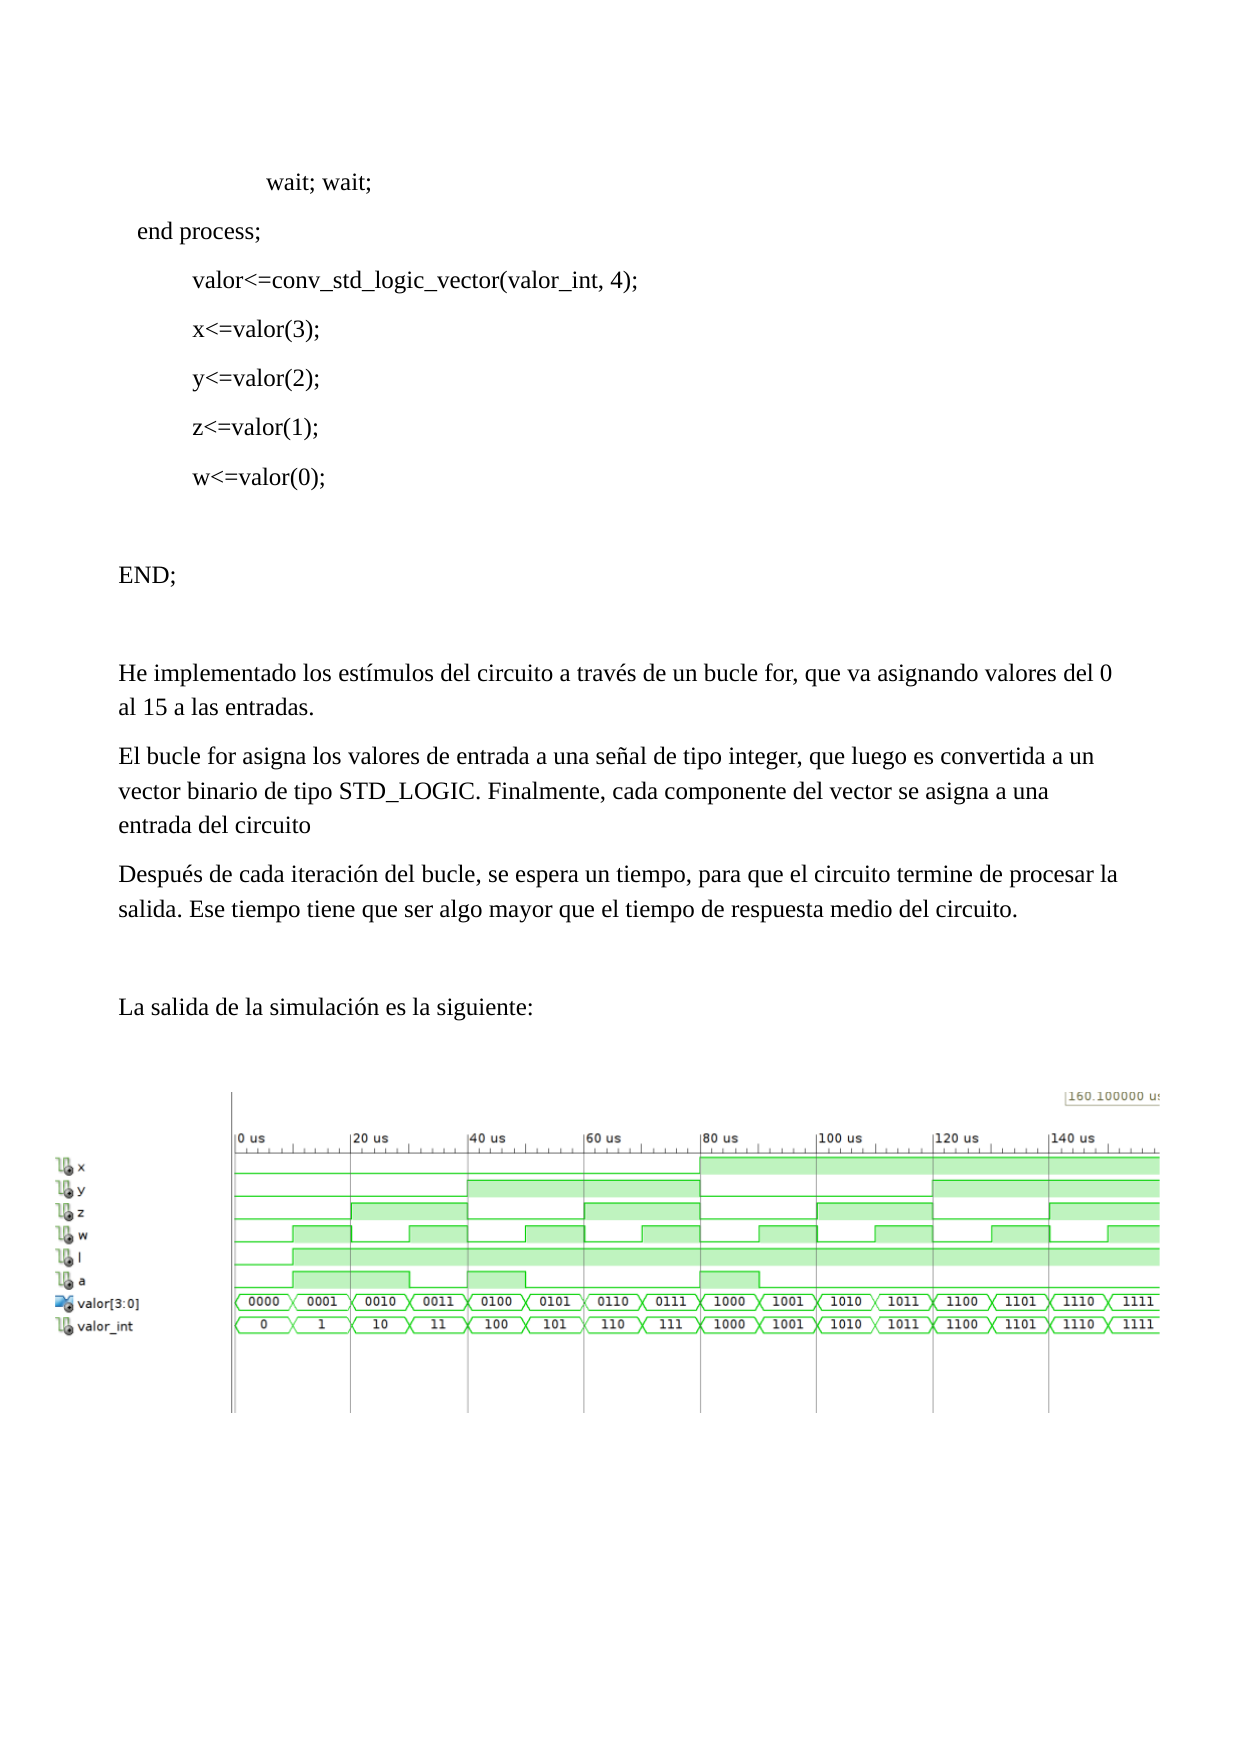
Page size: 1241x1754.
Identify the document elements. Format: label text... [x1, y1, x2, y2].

text valor<=conv_std_logic_vector(valor_int, 4); [118, 265, 1122, 294]
text y<=valor(2); [118, 363, 1122, 392]
text wait; wait; [118, 167, 1122, 196]
picture [39, 1092, 1162, 1413]
text w<=valor(0); [118, 462, 1122, 490]
text z<=valor(1); [118, 412, 1122, 441]
text END; [118, 560, 1122, 588]
text Después de cada iteración del bucle, se espera un tiempo, para que el circuito termine de procesar la salida. Ese tiempo tiene que ser algo mayor que el tiempo de respuesta medio del circuito. [118, 859, 1122, 923]
text El bucle for asigna los valores de entrada a una señal de tipo integer, que luego es convertida a un vector binario de tipo STD_LOGIC. Finalmente, cada componente del vector se asigna a una entrada del circuito [118, 741, 1122, 839]
text end process; [118, 216, 1122, 245]
text x<=valor(3); [118, 314, 1122, 343]
text La salida de la simulación es la siguiente: [118, 992, 1122, 1021]
text He implementado los estímulos del circuito a través de un bucle for, que va asignando valores del 0 al 15 a las entradas. [118, 658, 1122, 721]
